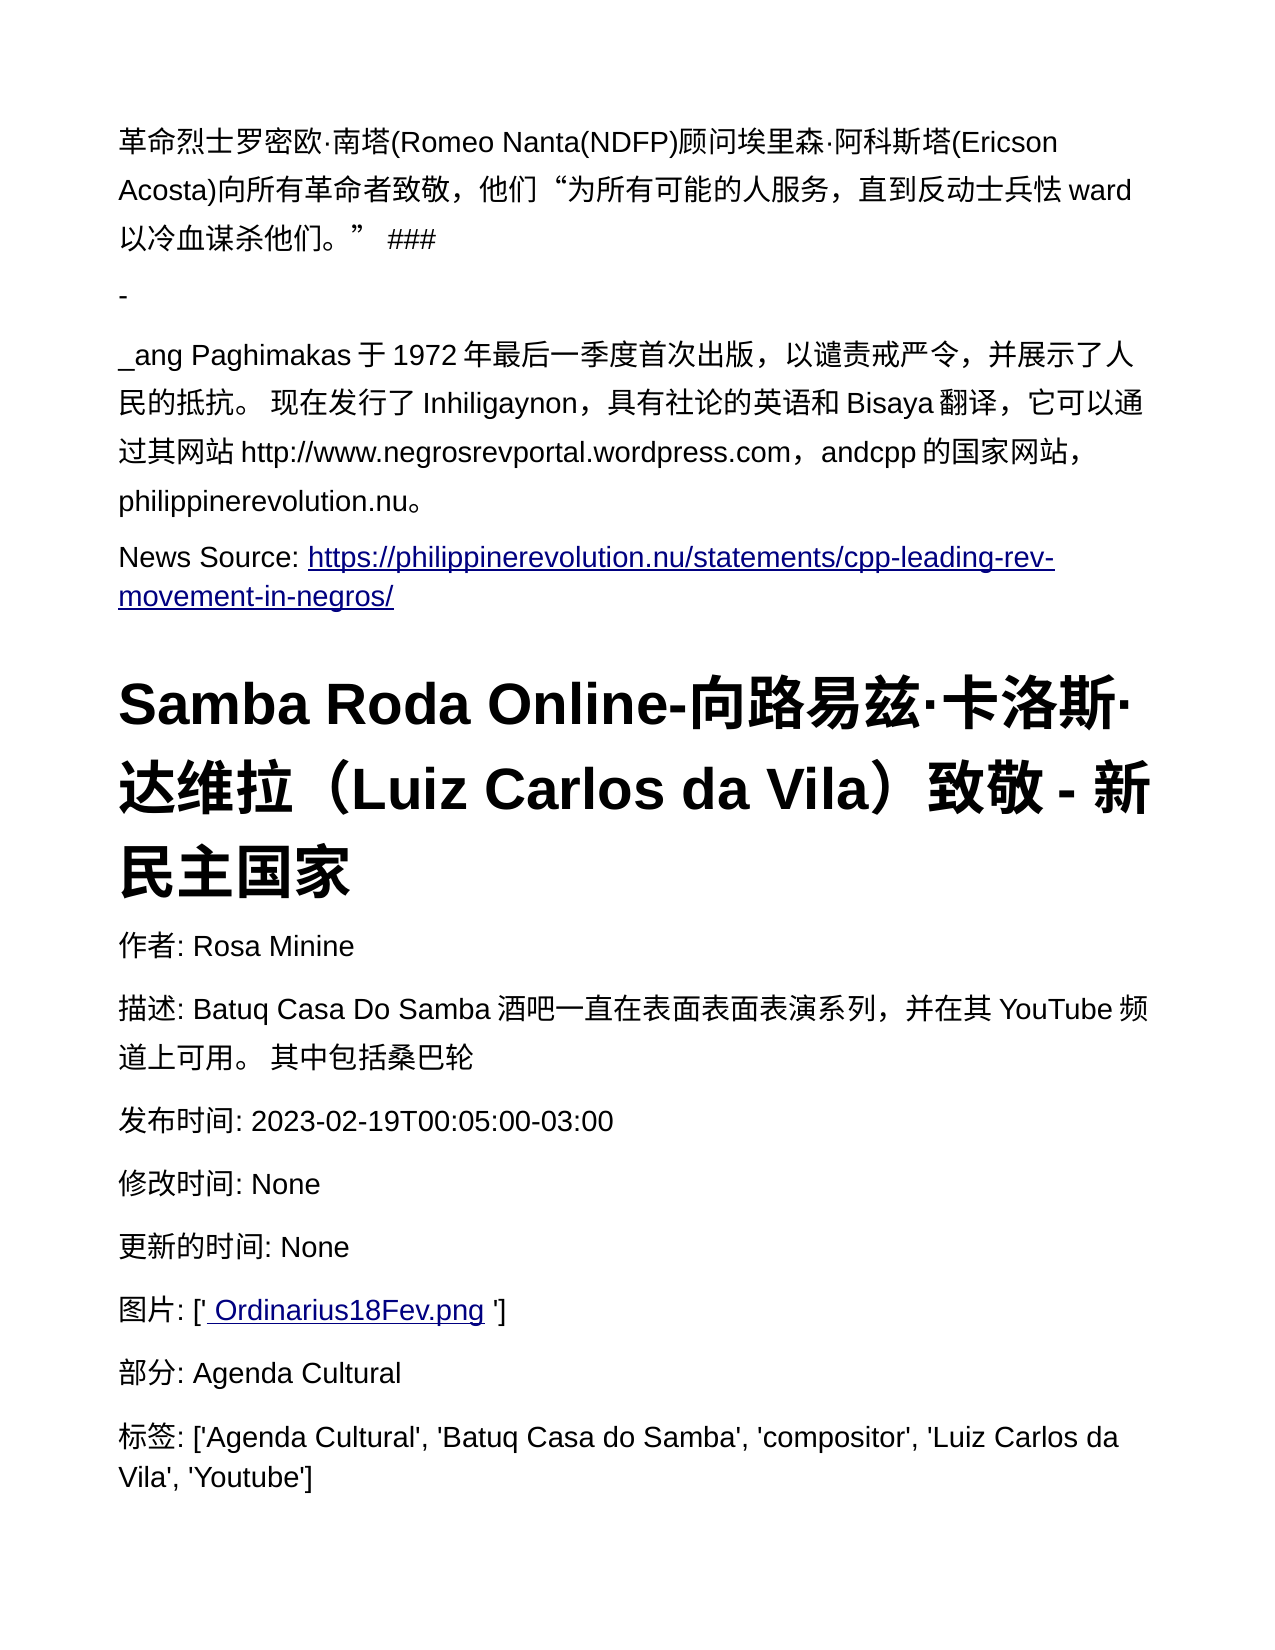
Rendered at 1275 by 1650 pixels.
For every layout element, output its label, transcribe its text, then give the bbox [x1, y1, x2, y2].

text 标签: ['Agenda Cultural', 'Batuq Casa do Samba', 'compositor', 'Luiz Carlos da Vila', 'Youtube'] [118, 1413, 1157, 1494]
text - [118, 278, 1157, 312]
text 描述: Batuq Casa Do Samba酒吧一直在表面表面表演系列，并在其YouTube频道上可用。 其中包括桑巴轮 [118, 986, 1157, 1077]
text 更新的时间: None [118, 1224, 1157, 1266]
text 图片: [' Ordinarius18Fev.png '] [118, 1287, 1157, 1329]
text _ang Paghimakas于1972年最后一季度首次出版，以谴责戒严令，并展示了人民的抵抗。 现在发行了Inhiligaynon，具有社论的英语和Bisaya翻译，它可以通过其网站http://www.negrosrevportal.wordpress.com，andcpp的国家网站，philippinerevolution.nu。 [118, 331, 1157, 519]
text News Source: https://philippinerevolution.nu/statements/cpp-leading-rev-movement-in-negros/ [118, 540, 1157, 612]
text 部分: Agenda Cultural [118, 1350, 1157, 1392]
text 革命烈士罗密欧·南塔(Romeo Nanta(NDFP)顾问埃里森·阿科斯塔(Ericson Acosta)向所有革命者致敬，他们“为所有可能的人服务，直到反动士兵怯ward以冷血谋杀他们。” ### [118, 118, 1157, 257]
text 发布时间: 2023-02-19T00:05:00-03:00 [118, 1098, 1157, 1140]
text 修改时间: None [118, 1161, 1157, 1203]
text 作者: Rosa Minine [118, 923, 1157, 965]
subtitle Samba Roda Online-向路易兹·卡洛斯·达维拉（Luiz Carlos da Vila）致敬 - 新民主国家 [118, 657, 1157, 910]
